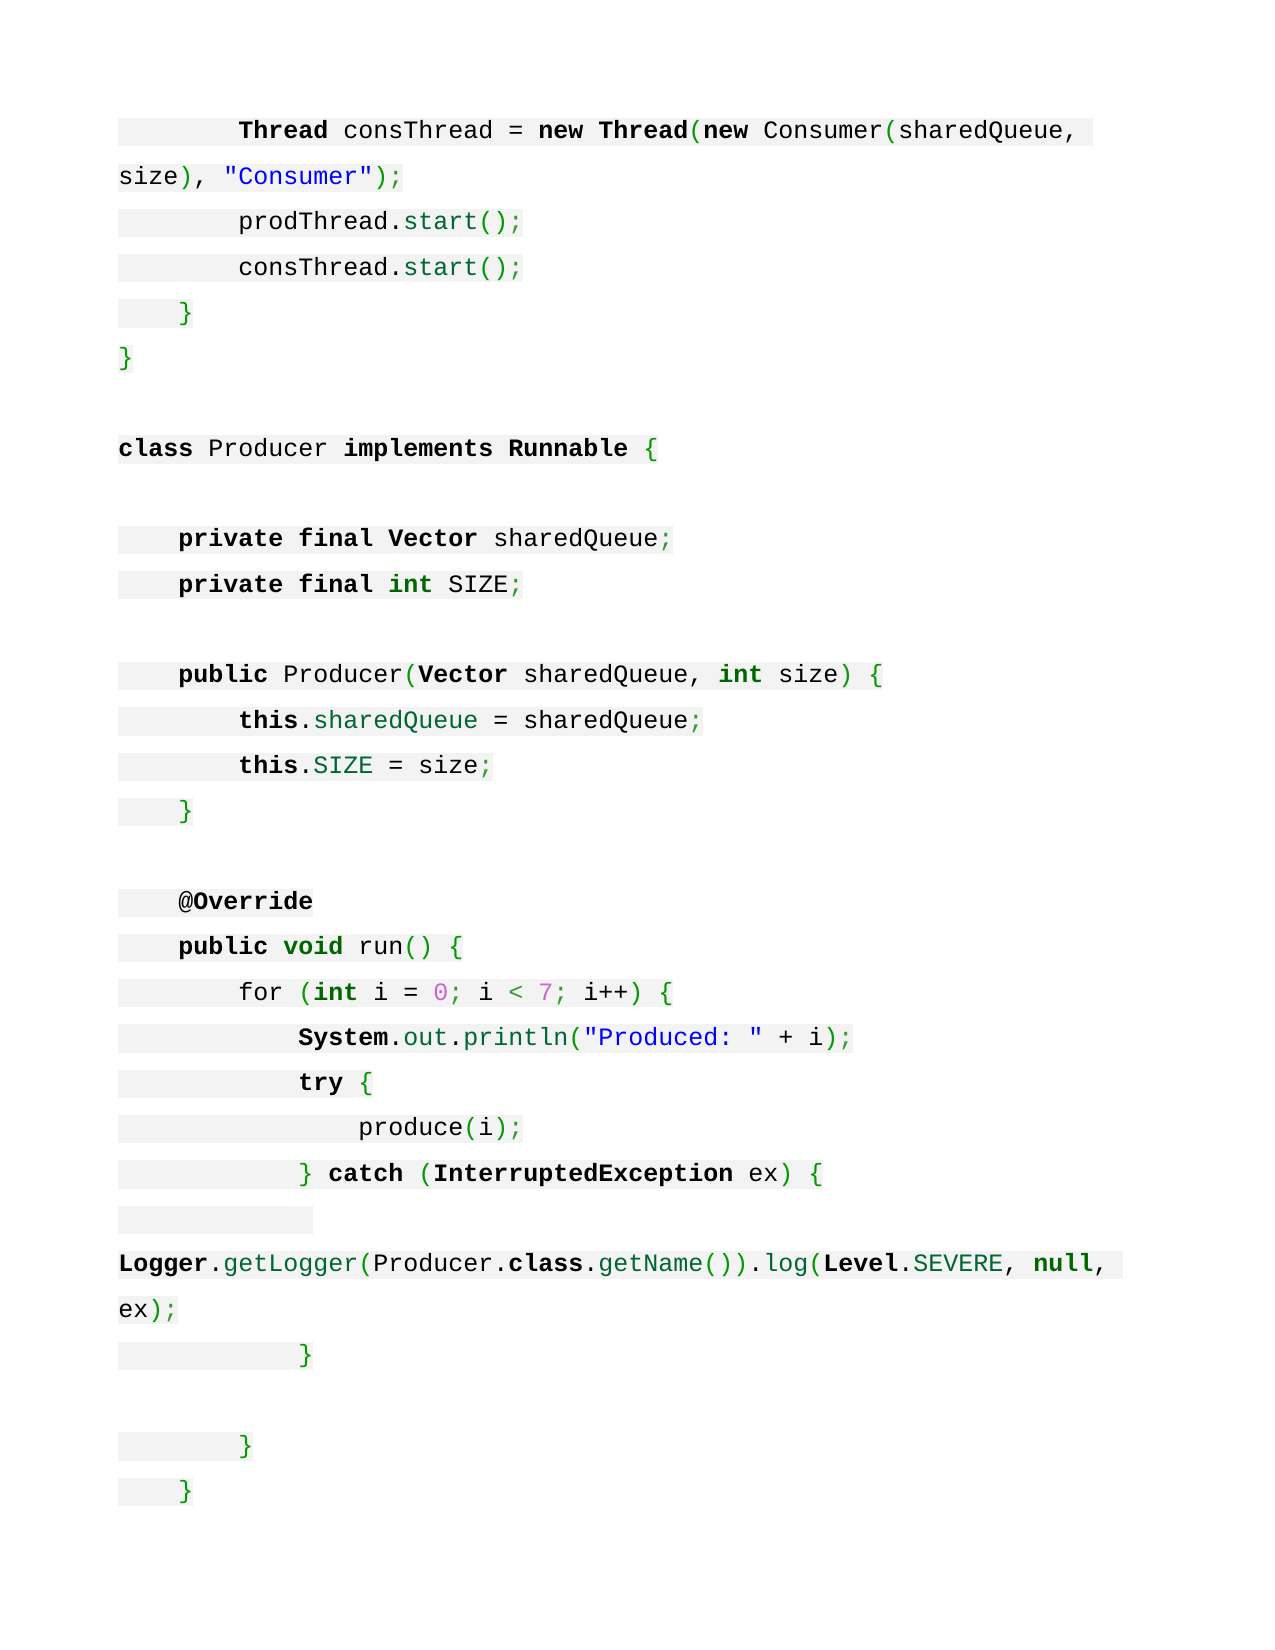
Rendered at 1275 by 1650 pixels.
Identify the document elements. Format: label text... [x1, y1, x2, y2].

text Thread consThread = new Thread(new Consumer(sharedQueue, size), "Consumer"); prodThread.start(); consThread.start(); } } class Producer implements Runnable { private final Vector sharedQueue; private final int SIZE; public Producer(Vector sharedQueue, int size) { this.sharedQueue = sharedQueue; this.SIZE = size; } @Override public void run() { for (int i = 0; i < 7; i++) { System.out.println("Produced: " + i); try { produce(i); } catch (InterruptedException ex) { Logger.getLogger(Producer.class.getName()).log(Level.SEVERE, null, ex); } } } [118, 118, 1157, 1506]
